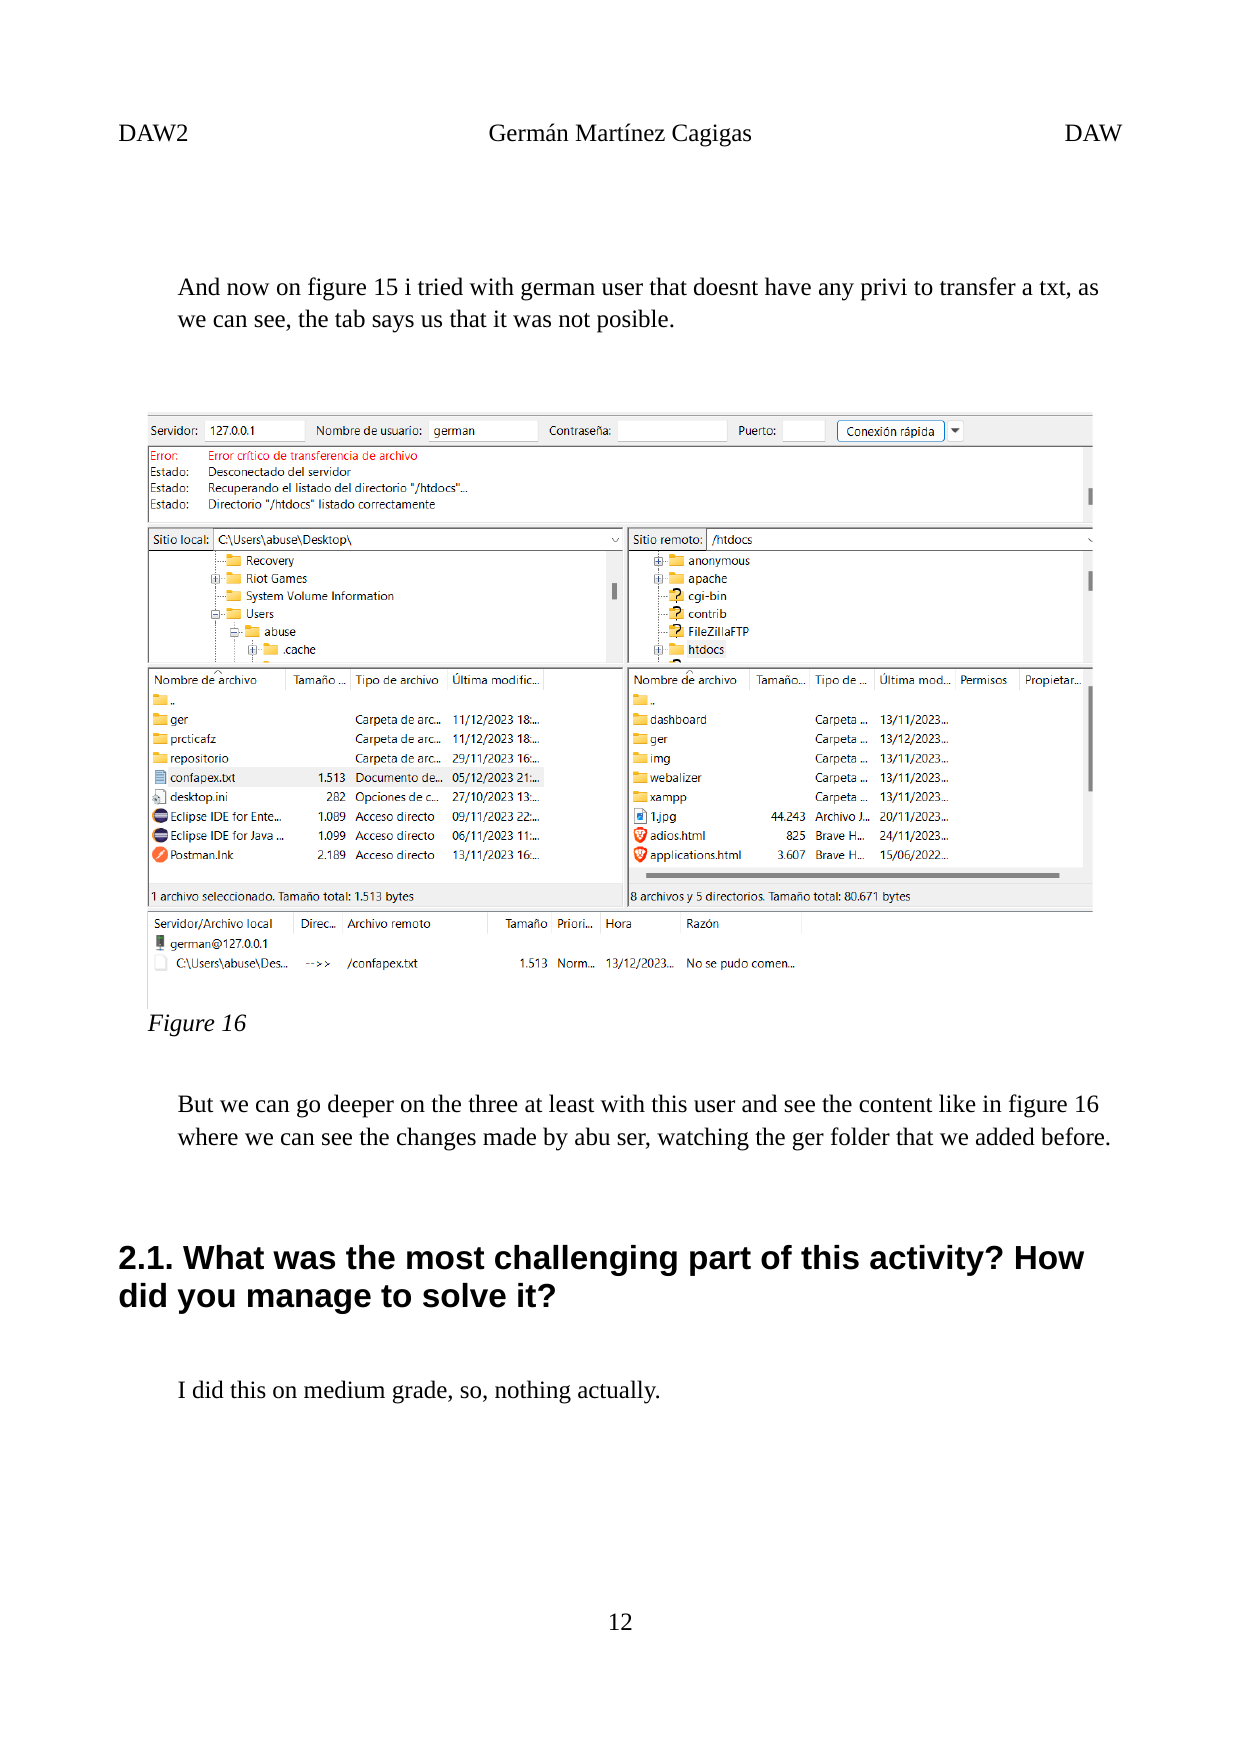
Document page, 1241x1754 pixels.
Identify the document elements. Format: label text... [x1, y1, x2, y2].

picture [147, 412, 1093, 1009]
text And now on figure 15 i tried with german user that doesnt have any privi to transfer a txt, as we can see, the tab says us that it was not posible. [177, 272, 1122, 333]
text Figure 16 [148, 1009, 1093, 1037]
subtitle 2.1. What was the most challenging part of this activity? How did you manage to solve it? [118, 1238, 1122, 1315]
text I did this on medium grade, so, nothing actually. [177, 1375, 1122, 1404]
text But we can go deeper on the three at least with this user and see the content like in figure 16 where we can see the changes made by abu ser, watching the ger folder that we added before. [177, 1089, 1122, 1151]
